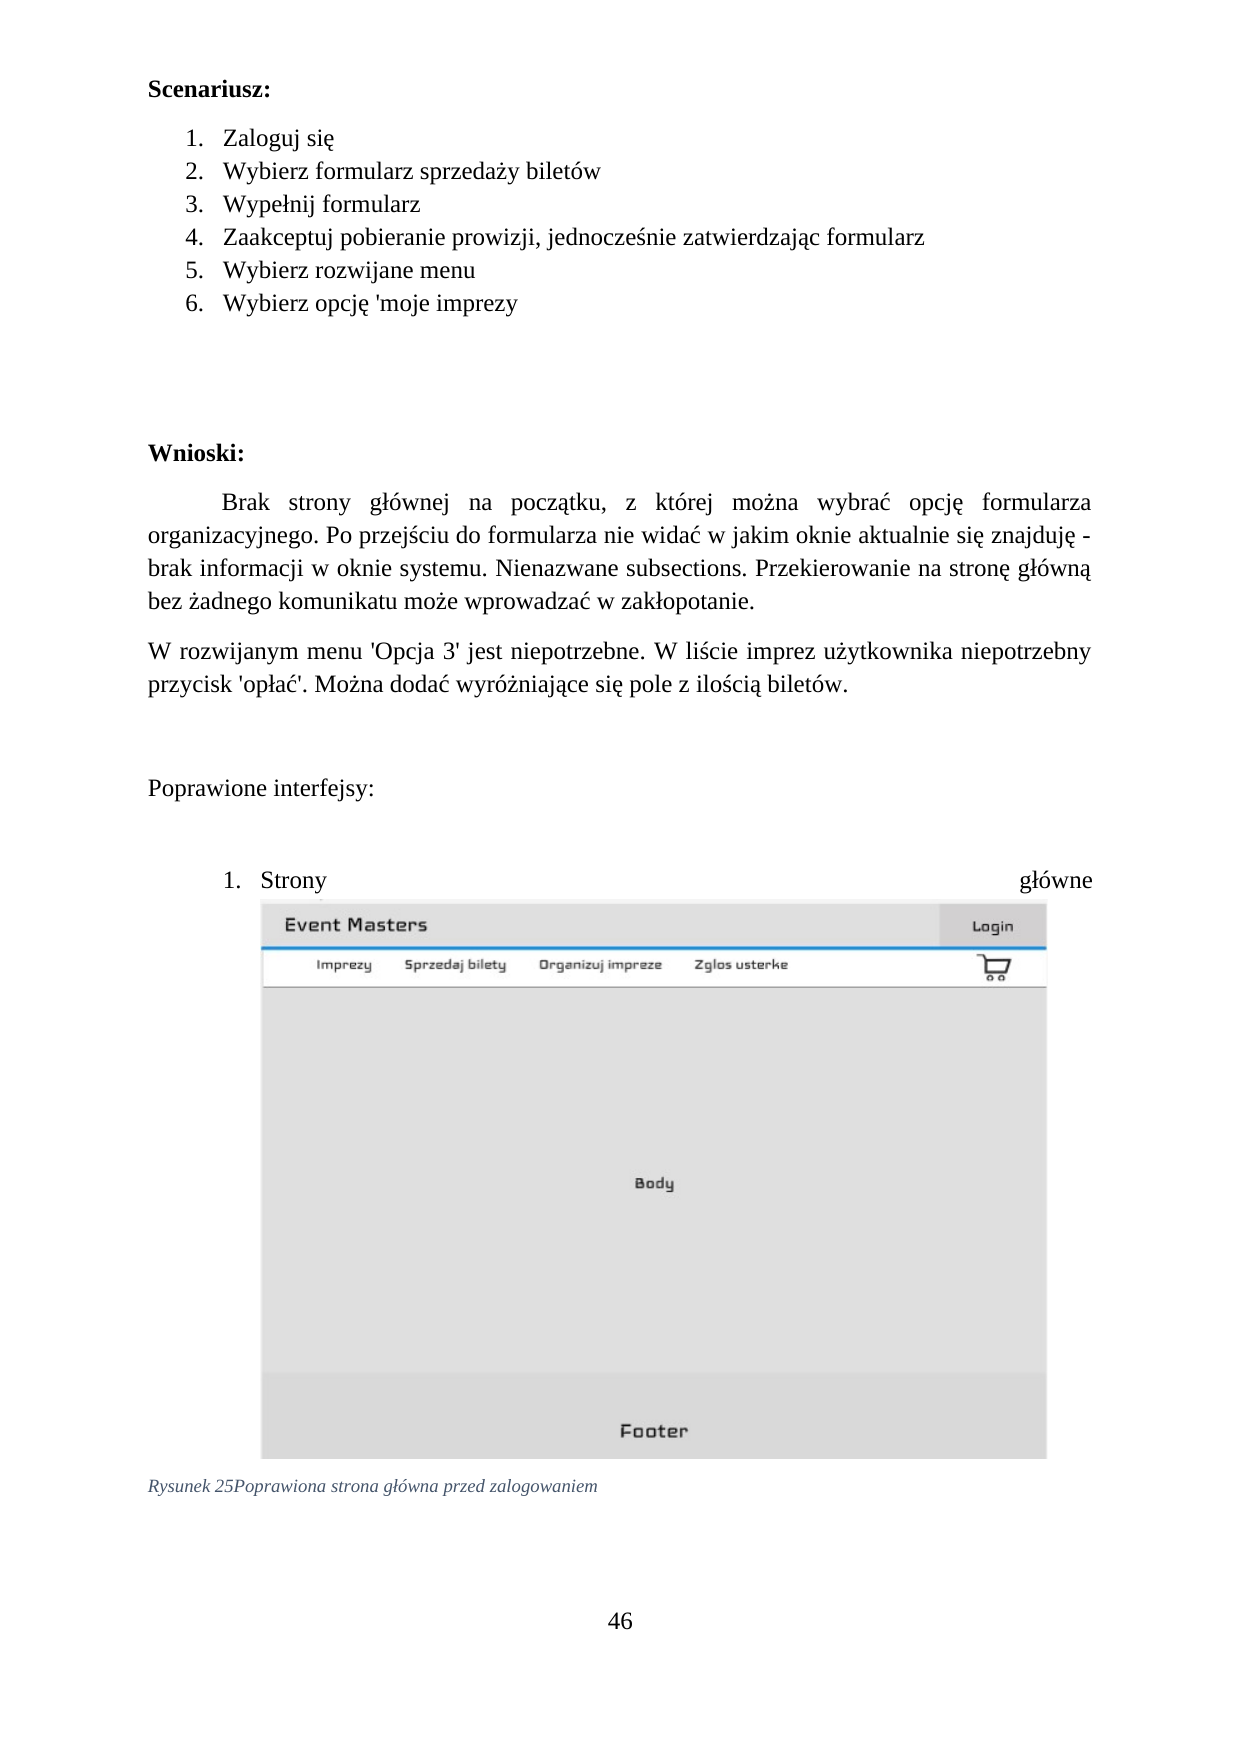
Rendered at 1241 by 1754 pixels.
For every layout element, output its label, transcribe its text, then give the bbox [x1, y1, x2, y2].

list Zaloguj się [185, 123, 1093, 152]
list Wybierz formularz sprzedaży biletów [185, 156, 1093, 185]
list Zaakceptuj pobieranie prowizji, jednocześnie zatwierdzając formularz [185, 222, 1093, 251]
text W rozwijanym menu 'Opcja 3' jest niepotrzebne. W liście imprez użytkownika niepotrzebny przycisk 'opłać'. Można dodać wyróżniające się pole z ilością biletów. [148, 636, 1093, 698]
text Scenariusz: [148, 74, 1093, 102]
text Rysunek 25Poprawiona strona główna przed zalogowaniem [148, 1475, 1093, 1496]
list Wypełnij formularz [185, 189, 1093, 218]
text Wnioski: [148, 438, 1093, 466]
list Wybierz opcję 'moje imprezy [185, 288, 1093, 317]
text Brak strony głównej na początku, z której można wybrać opcję formularza organizacyjnego. Po przejściu do formularza nie widać w jakim oknie aktualnie się znajduję - brak informacji w oknie systemu. Nienazwane subsections. Przekierowanie na stronę główną bez żadnego komunikatu może wprowadzać w zakłopotanie. [148, 487, 1093, 615]
subtitle Poprawione interfejsy: [148, 773, 1093, 801]
list Strony główne [223, 861, 1093, 1454]
list Wybierz rozwijane menu [185, 256, 1093, 284]
